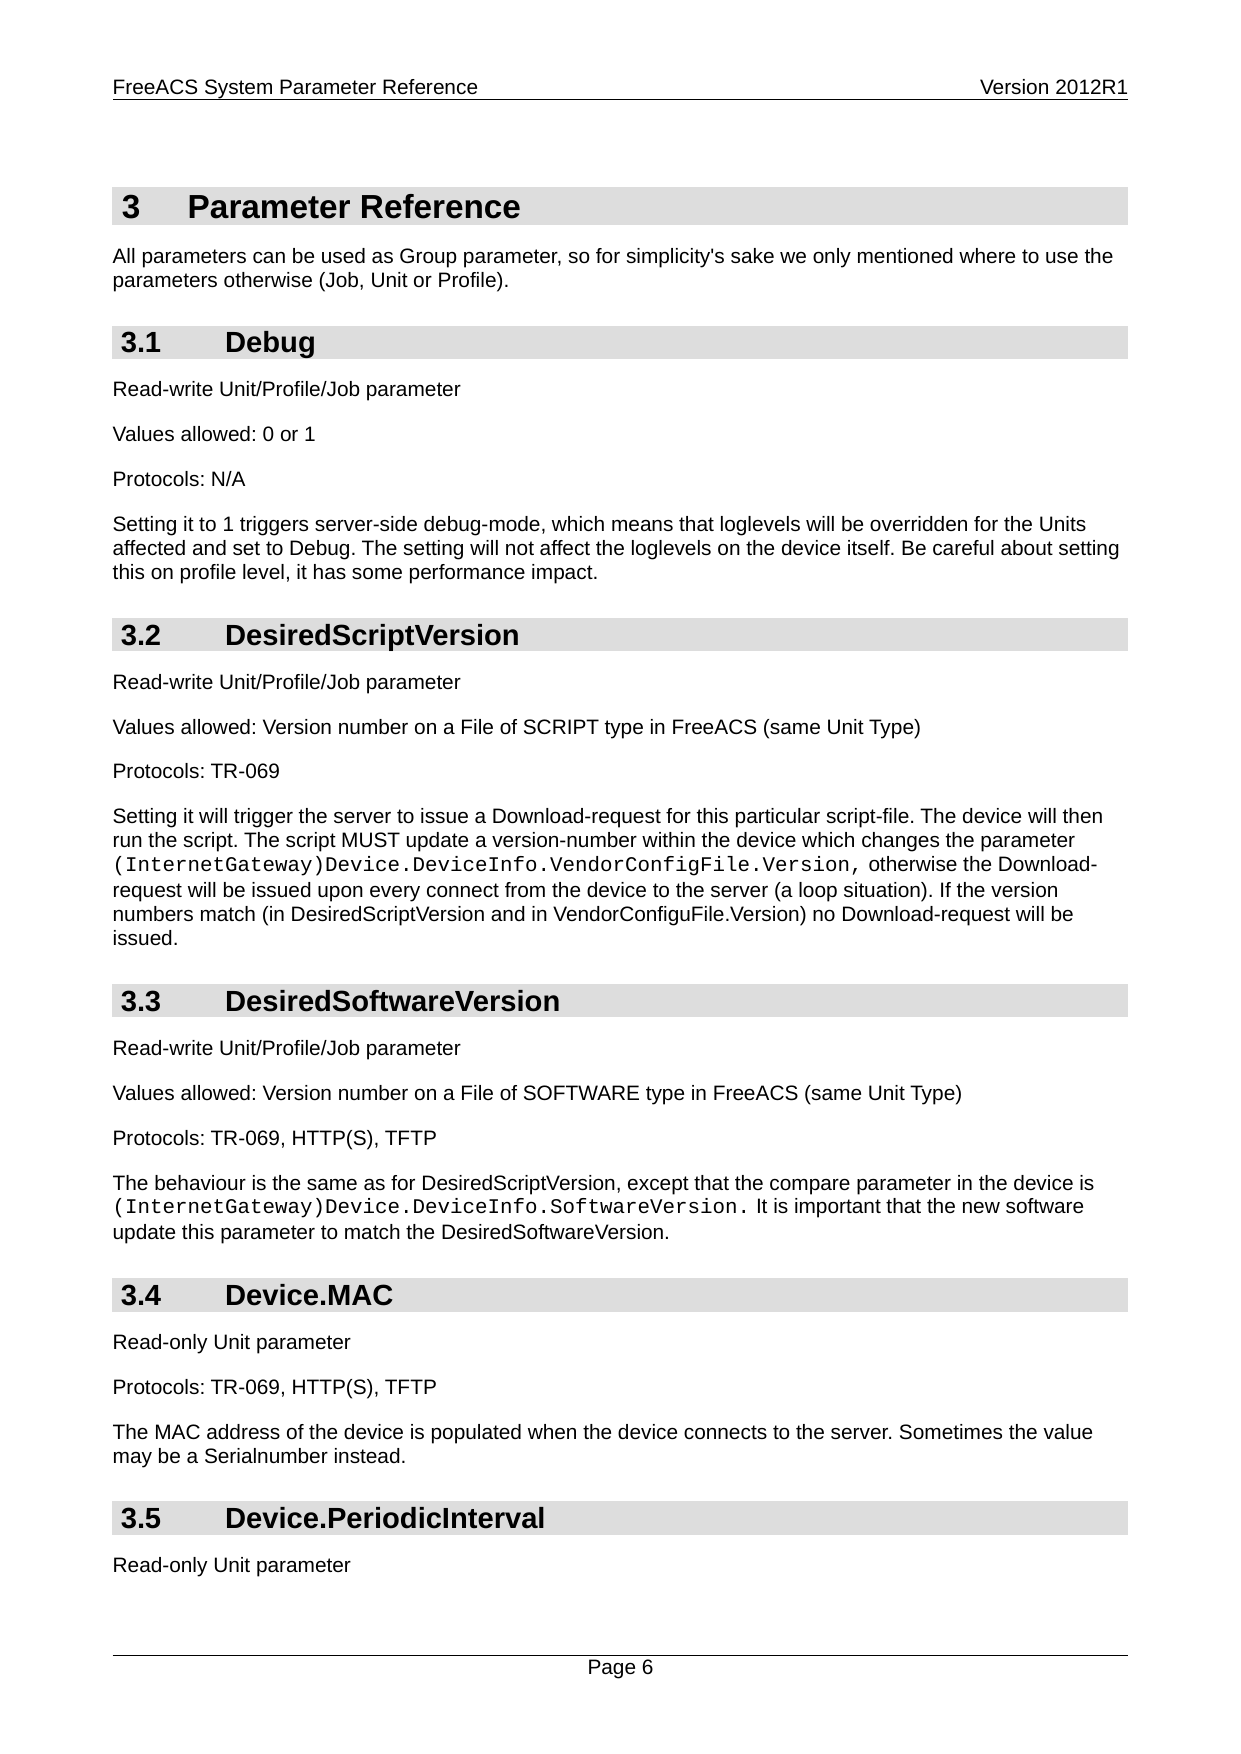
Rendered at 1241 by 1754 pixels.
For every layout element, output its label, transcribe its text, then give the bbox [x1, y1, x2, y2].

text Setting it will trigger the server to issue a Download-request for this particular script-file. The device will then run the script. The script MUST update a version-number within the device which changes the parameter (InternetGateway)Device.DeviceInfo.VendorConfigFile.Version, otherwise the Download-request will be issued upon every connect from the device to the server (a loop situation). If the version numbers match (in DesiredScriptVersion and in VendorConfiguFile.Version) no Download-request will be issued. [112, 804, 1128, 950]
subtitle DesiredSoftwareVersion [112, 984, 1128, 1017]
text Read-write Unit/Profile/Job parameter [112, 377, 1128, 401]
subtitle DesiredScriptVersion [112, 618, 1128, 651]
text The behaviour is the same as for DesiredScriptVersion, except that the compare parameter in the device is (InternetGateway)Device.DeviceInfo.SoftwareVersion. It is important that the new software update this parameter to match the DesiredSoftwareVersion. [112, 1170, 1128, 1244]
text Read-only Unit parameter [112, 1553, 1128, 1577]
text All parameters can be used as Group parameter, so for simplicity's sake we only mentioned where to use the parameters otherwise (Job, Unit or Profile). [112, 244, 1128, 292]
text Read-only Unit parameter [112, 1330, 1128, 1354]
text The MAC address of the device is populated when the device connects to the server. Sometimes the value may be a Serialnumber instead. [112, 1419, 1128, 1467]
text Protocols: TR-069, HTTP(S), TFTP [112, 1125, 1128, 1149]
text Read-write Unit/Profile/Job parameter [112, 669, 1128, 693]
text Setting it to 1 triggers server-side debug-mode, which means that loglevels will be overridden for the Units affected and set to Debug. The setting will not affect the loglevels on the device itself. Be careful about setting this on profile level, it has some performance impact. [112, 512, 1128, 584]
text Protocols: TR-069 [112, 759, 1128, 783]
subtitle Device.MAC [112, 1278, 1128, 1312]
text Protocols: N/A [112, 467, 1128, 491]
text Values allowed: 0 or 1 [112, 422, 1128, 446]
text Values allowed: Version number on a File of SOFTWARE type in FreeACS (same Unit Type) [112, 1081, 1128, 1104]
text Read-write Unit/Profile/Job parameter [112, 1036, 1128, 1059]
text Values allowed: Version number on a File of SCRIPT type in FreeACS (same Unit Type) [112, 714, 1128, 738]
subtitle Parameter Reference [112, 187, 1128, 225]
text Protocols: TR-069, HTTP(S), TFTP [112, 1375, 1128, 1399]
subtitle Device.PeriodicInterval [112, 1501, 1128, 1535]
subtitle Debug [112, 326, 1128, 359]
